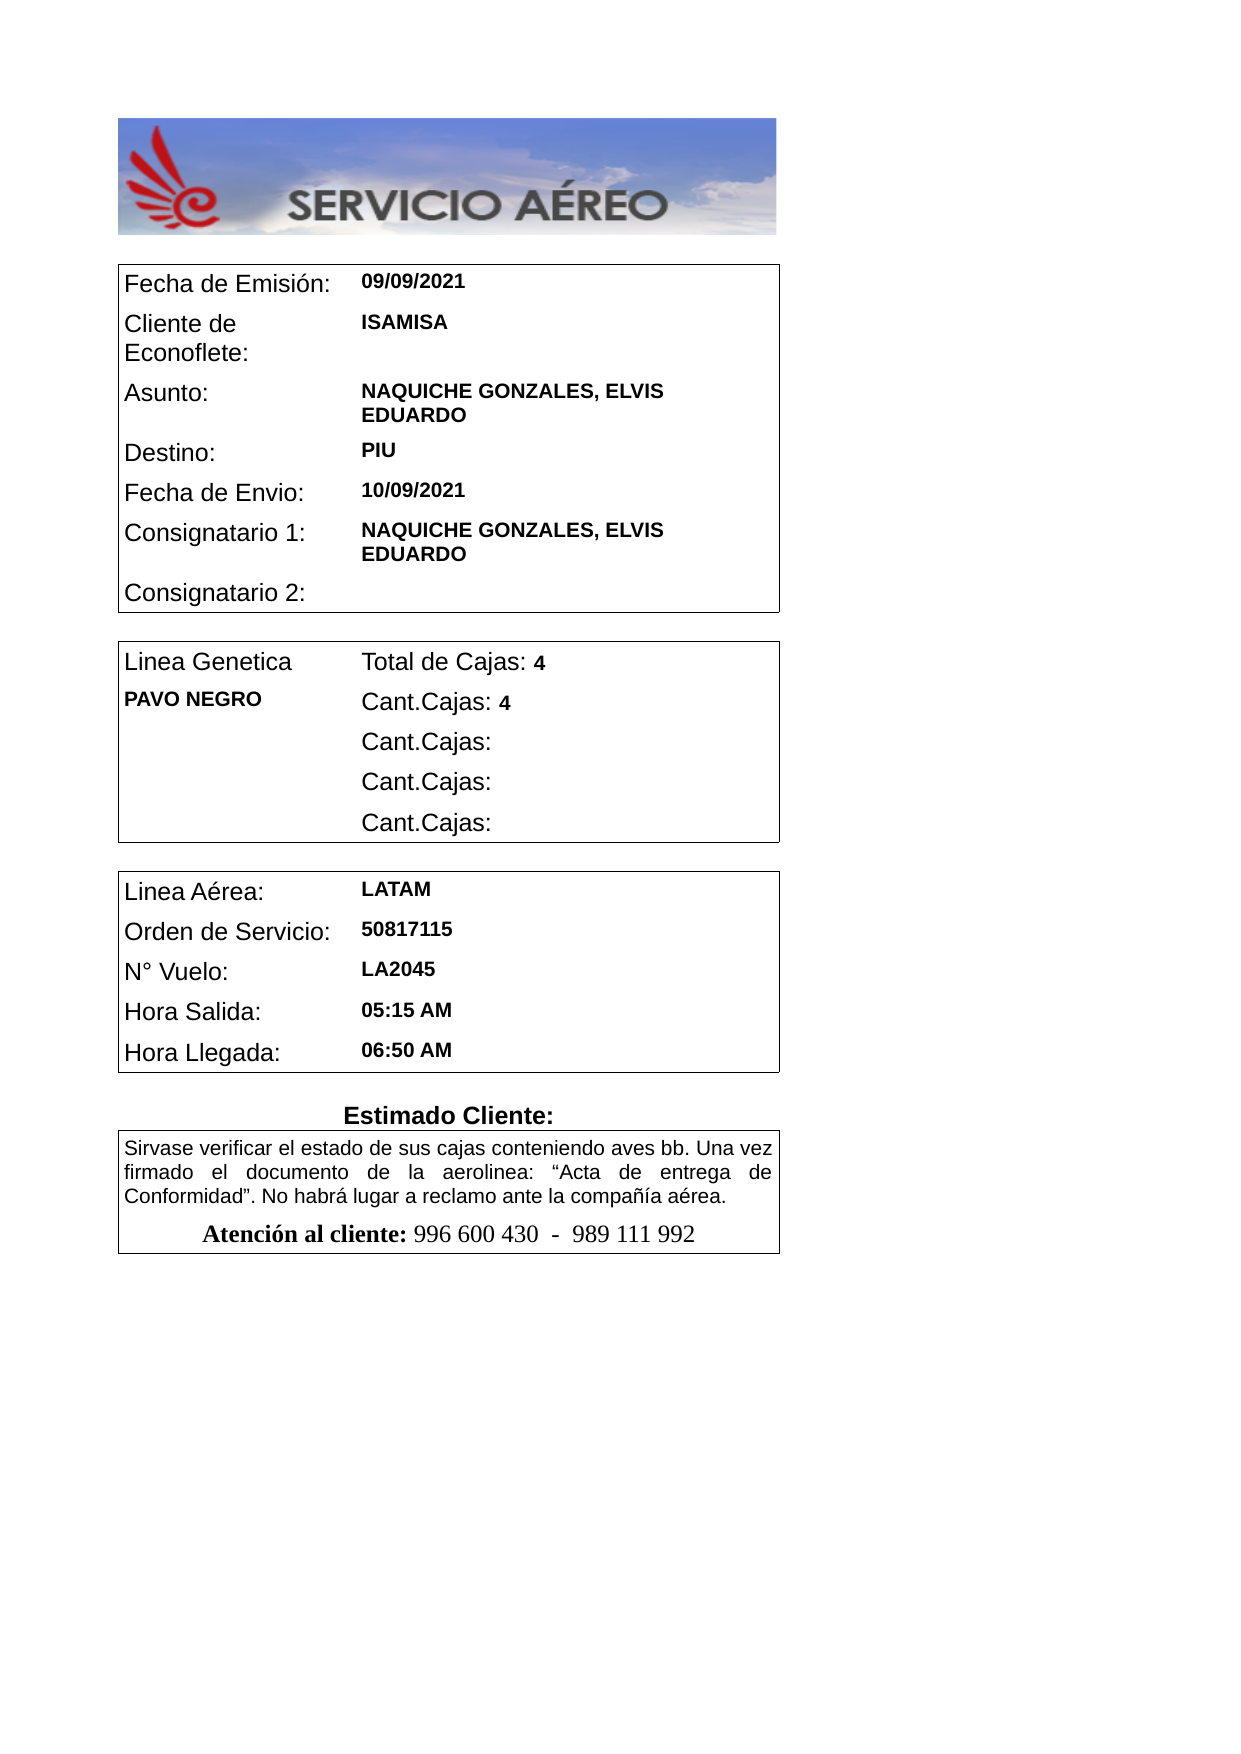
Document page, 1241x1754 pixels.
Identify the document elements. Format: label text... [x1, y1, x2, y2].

table_cell Destino: [119, 432, 356, 472]
table_cell Cant.Cajas: [356, 802, 779, 842]
table_cell [118, 843, 356, 871]
table_cell 50817115 [356, 911, 779, 951]
table_cell Consignatario 1: [119, 513, 356, 572]
table_cell N° Vuelo: [119, 951, 356, 992]
table_cell Total de Cajas: 4 [356, 642, 779, 681]
table_cell Cant.Cajas: [356, 762, 779, 802]
table_cell PAVO NEGRO [119, 681, 356, 721]
table_header Fecha de Emisión: [119, 265, 356, 304]
table_cell [356, 613, 779, 641]
table_cell 05:15 AM [356, 992, 779, 1032]
table_cell [356, 843, 779, 871]
table_cell 10/09/2021 [356, 472, 779, 512]
table_cell [119, 721, 356, 762]
table_cell Estimado Cliente: [118, 1073, 779, 1130]
table_cell [119, 762, 356, 802]
table_cell Orden de Servicio: [119, 911, 356, 951]
table_cell Cant.Cajas: 4 [356, 681, 779, 721]
table_cell Cliente de Econoflete: [119, 304, 356, 373]
table_cell NAQUICHE GONZALES, ELVIS EDUARDO [356, 513, 779, 572]
table_cell Hora Llegada: [119, 1032, 356, 1072]
table_cell LATAM [356, 872, 779, 911]
table_cell Consignatario 2: [119, 572, 356, 612]
picture [118, 118, 777, 235]
table_cell Linea Genetica [119, 642, 356, 681]
table_cell Atención al cliente: 996 600 430 - 989 111 992 [119, 1213, 779, 1253]
table_cell [356, 572, 779, 612]
table_cell Asunto: [119, 373, 356, 432]
table_cell Hora Salida: [119, 992, 356, 1032]
table_cell ISAMISA [356, 304, 779, 373]
table_cell Sirvase verificar el estado de sus cajas conteniendo aves bb. Una vez firmado el documento de la aerolinea: “Acta de entrega de Conformidad”. No habrá lugar a reclamo ante la compañía aérea. [119, 1131, 779, 1213]
table_cell PIU [356, 432, 779, 472]
table_header 09/09/2021 [356, 265, 779, 304]
table_cell [119, 802, 356, 842]
table_cell 06:50 AM [356, 1032, 779, 1072]
table_cell LA2045 [356, 951, 779, 992]
table_cell NAQUICHE GONZALES, ELVIS EDUARDO [356, 373, 779, 432]
table_cell Cant.Cajas: [356, 721, 779, 762]
table_cell Fecha de Envio: [119, 472, 356, 512]
table_cell Linea Aérea: [119, 872, 356, 911]
table_cell [118, 613, 356, 641]
